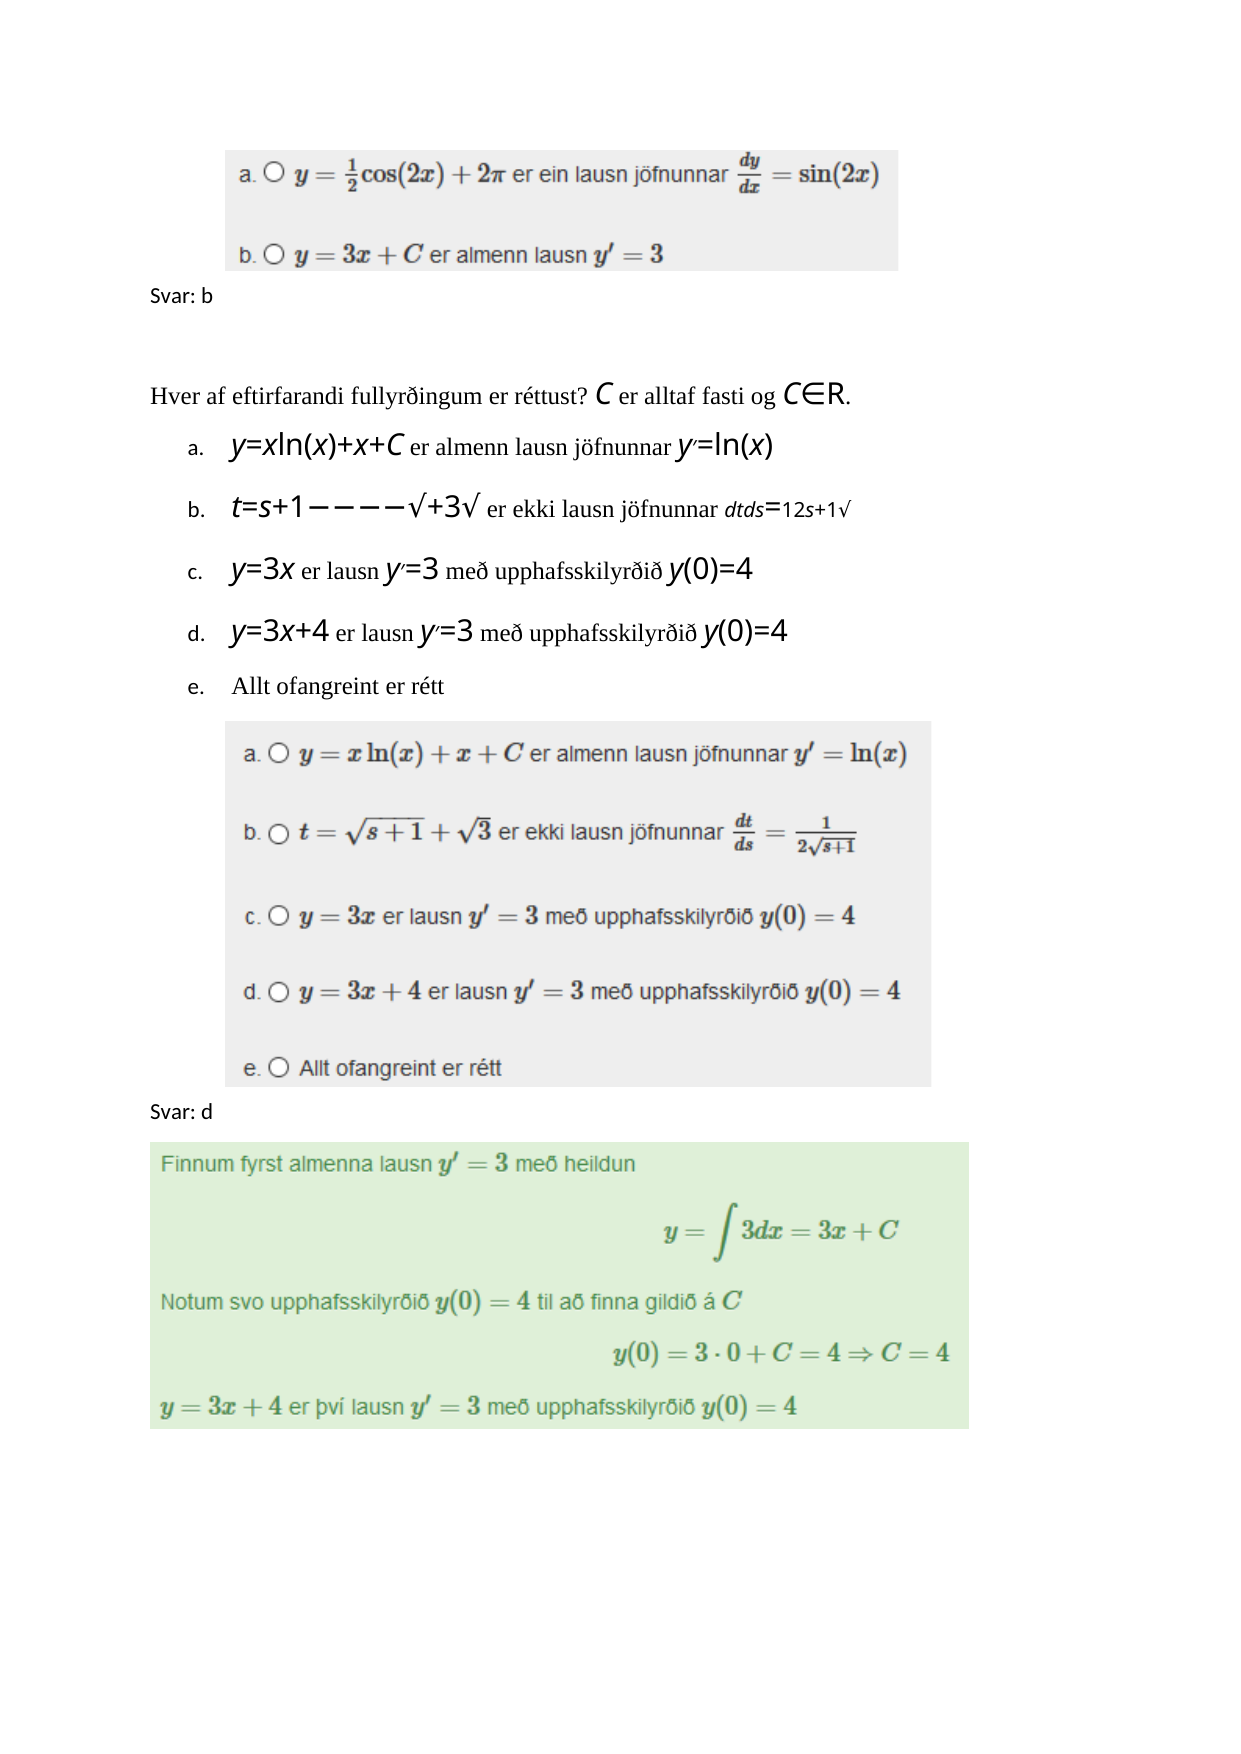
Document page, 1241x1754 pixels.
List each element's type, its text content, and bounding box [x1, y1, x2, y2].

text Svar: b [150, 281, 1090, 309]
list y=xln(x)+x+C er almenn lausn jöfnunnar y′=ln(x) [187, 423, 1090, 464]
list t=s+1−−−−√+3√ er ekki lausn jöfnunnar dtds=12s+1√ [187, 485, 1090, 526]
text Svar: d [150, 1097, 1090, 1125]
text Hver af eftirfarandi fullyrðingum er réttust? C er alltaf fasti og C∈R. [150, 372, 1090, 413]
list y=3x+4 er lausn y′=3 með upphafsskilyrðið y(0)=4 [187, 609, 1090, 650]
list y=3x er lausn y′=3 með upphafsskilyrðið y(0)=4 [187, 547, 1090, 588]
list Allt ofangreint er rétt [187, 671, 1090, 700]
